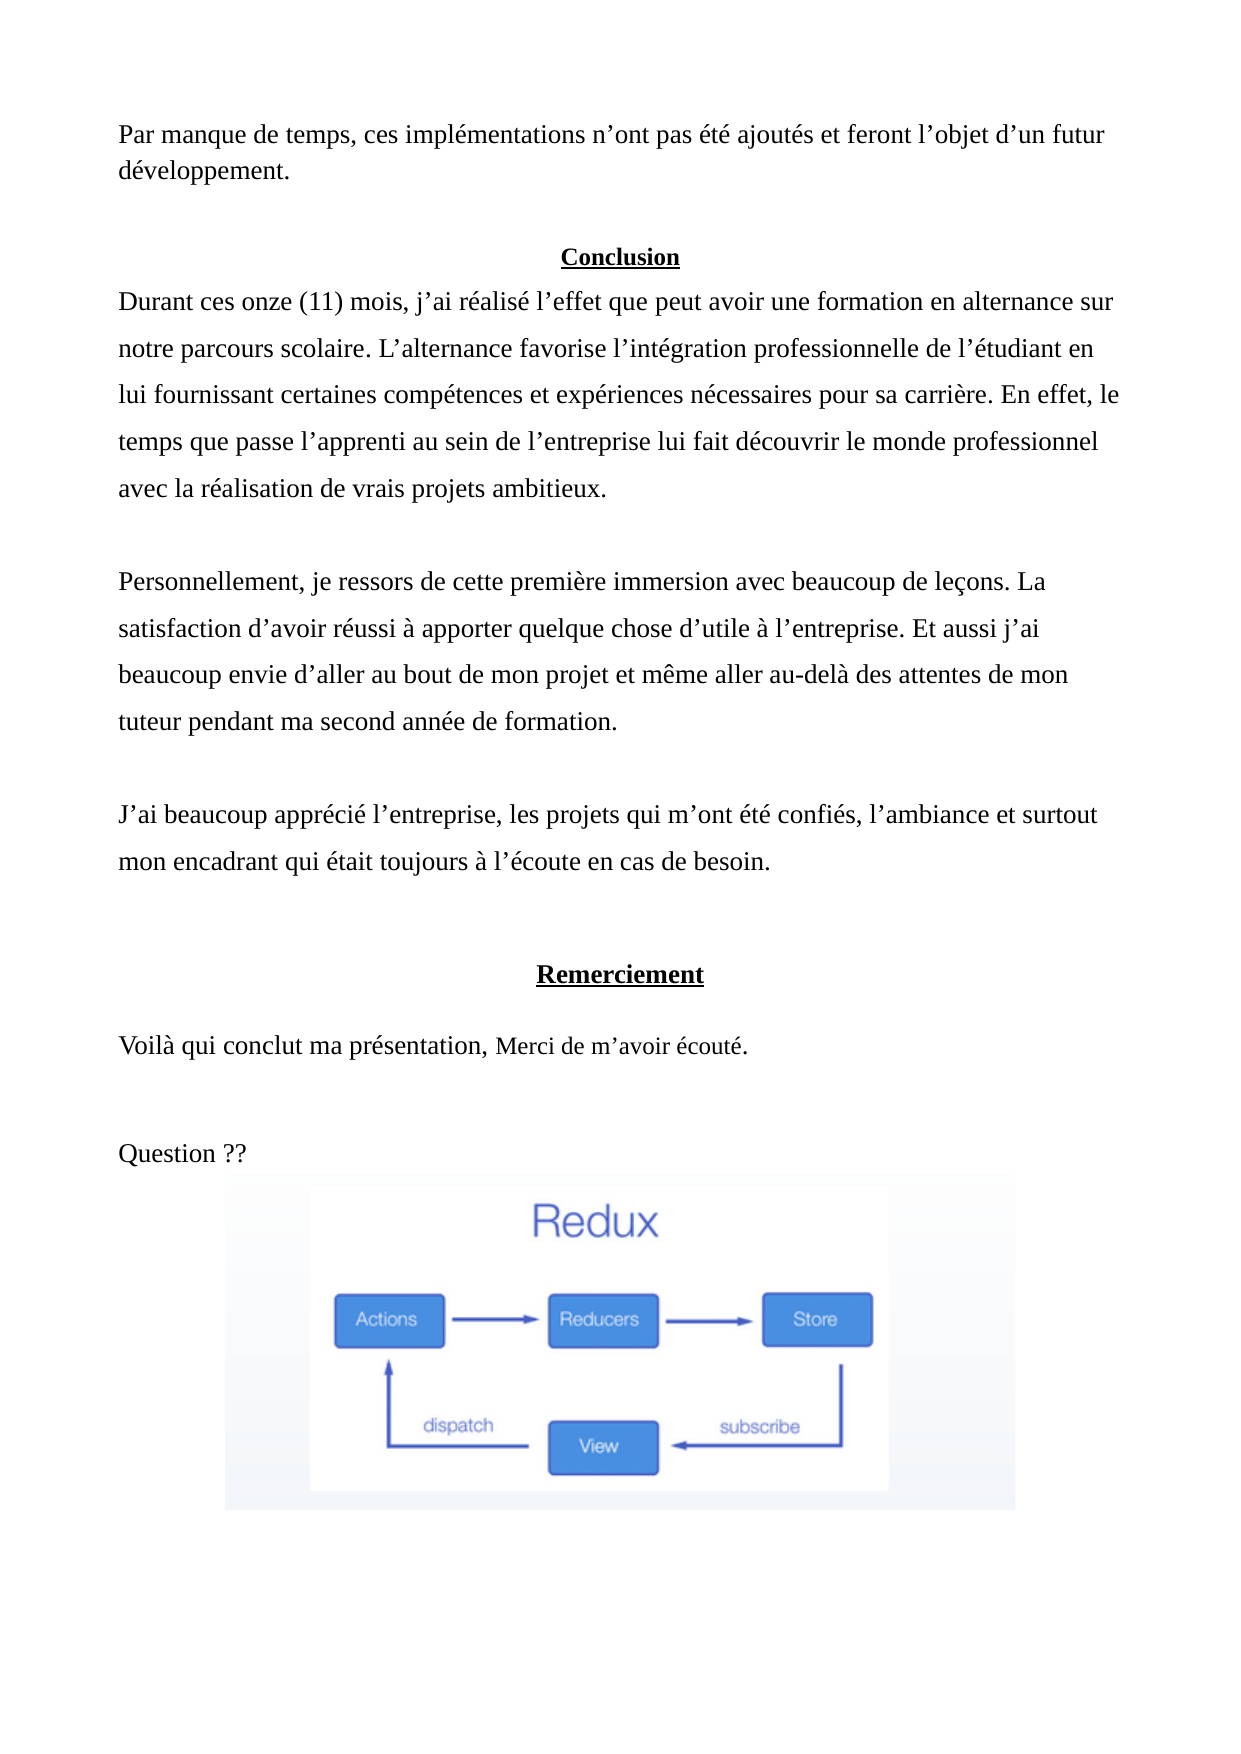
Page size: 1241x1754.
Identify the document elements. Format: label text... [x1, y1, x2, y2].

text J’ai beaucoup apprécié l’entreprise, les projets qui m’ont été confiés, l’ambiance et surtout mon encadrant qui était toujours à l’écoute en cas de besoin. [118, 799, 1122, 876]
text Conclusion [118, 242, 1122, 271]
picture [224, 1172, 1016, 1510]
text Par manque de temps, ces implémentations n’ont pas été ajoutés et feront l’objet d’un futur développement. [118, 118, 1122, 185]
text Remerciement [118, 958, 1122, 989]
text Personnellement, je ressors de cette première immersion avec beaucoup de leçons. La satisfaction d’avoir réussi à apporter quelque chose d’utile à l’entreprise. Et aussi j’ai beaucoup envie d’aller au bout de mon projet et même aller au-delà des attentes de mon tuteur pendant ma second année de formation. [118, 565, 1122, 736]
text Durant ces onze (11) mois, j’ai réalisé l’effet que peut avoir une formation en alternance sur notre parcours scolaire. L’alternance favorise l’intégration professionnelle de l’étudiant en lui fournissant certaines compétences et expériences nécessaires pour sa carrière. En effet, le temps que passe l’apprenti au sein de l’entreprise lui fait découvrir le monde professionnel avec la réalisation de vrais projets ambitieux. [118, 285, 1122, 503]
text Question ?? [118, 1137, 1122, 1168]
text Voilà qui conclut ma présentation, Merci de m’avoir écouté. [118, 1029, 1122, 1061]
